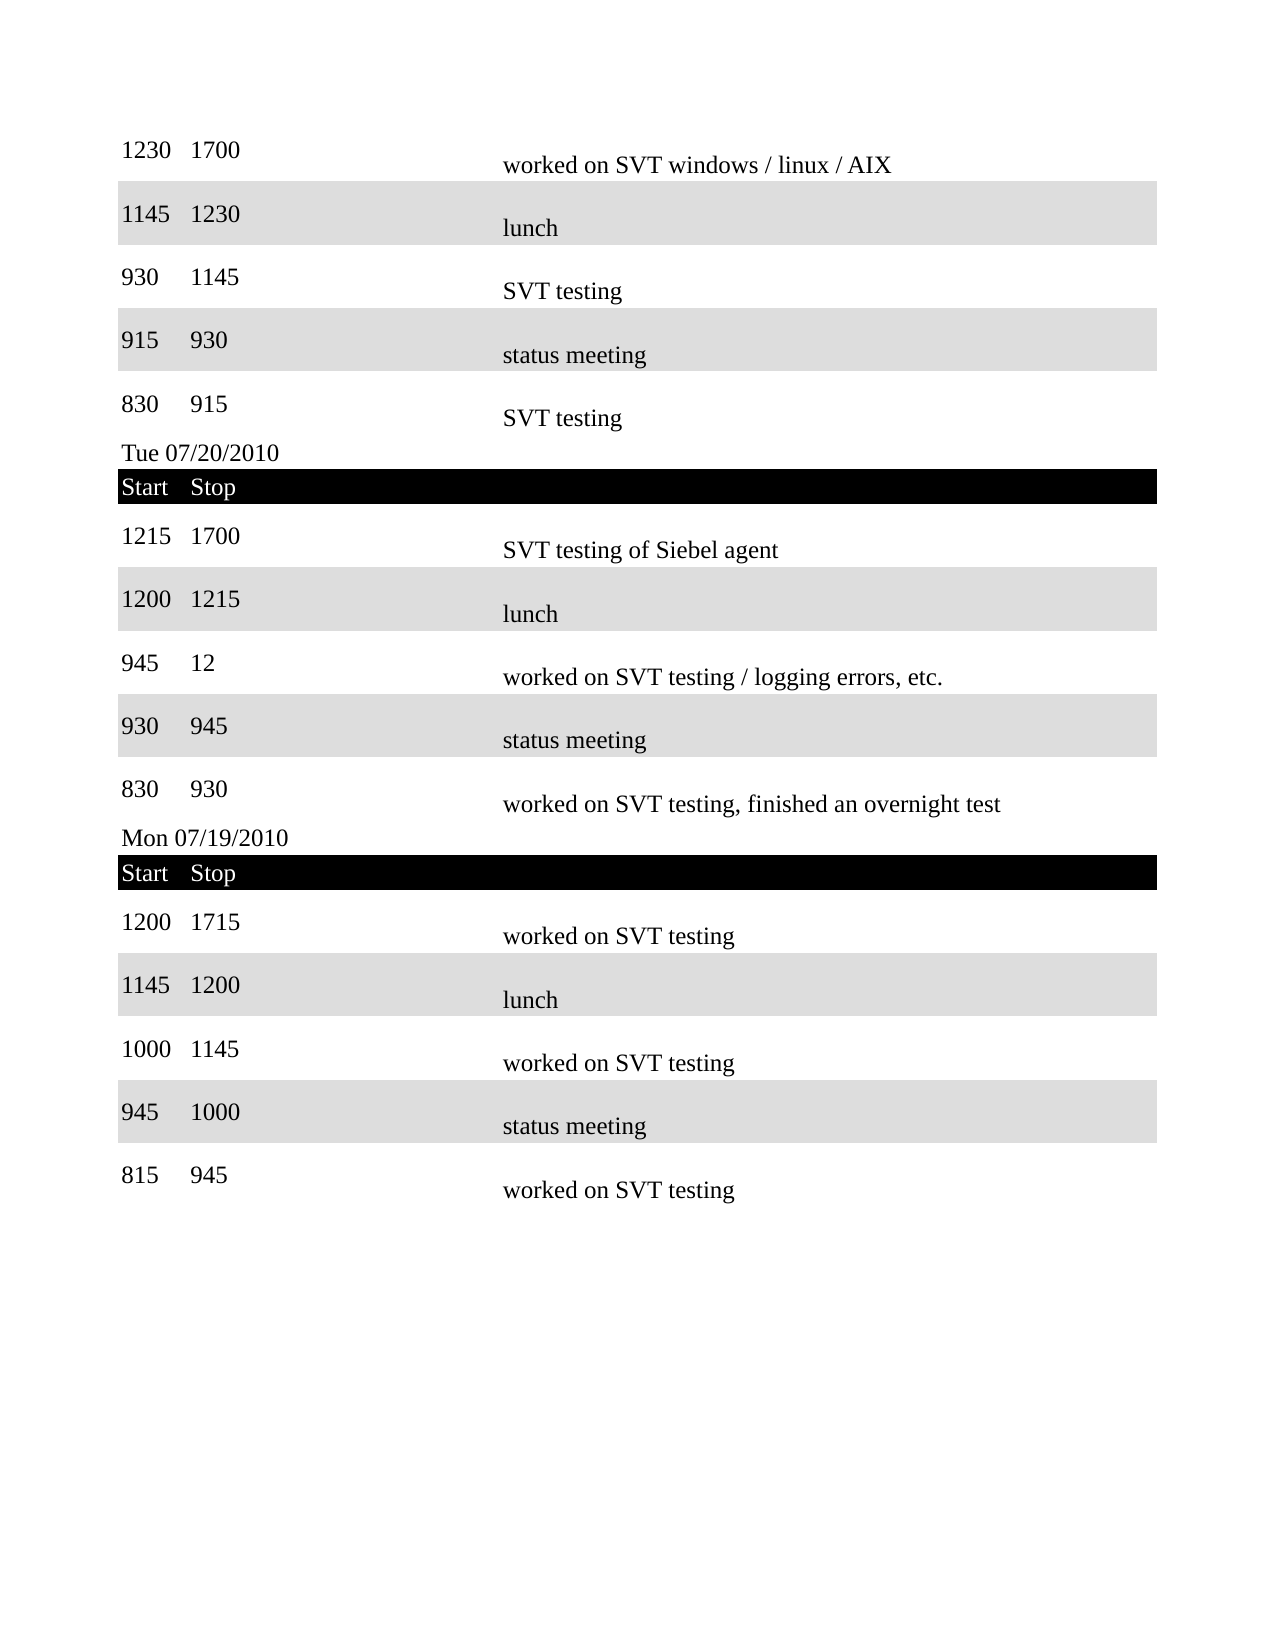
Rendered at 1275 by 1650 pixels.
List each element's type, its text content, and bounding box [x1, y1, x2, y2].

table_cell [1076, 504, 1157, 567]
table_cell 1200 [187, 953, 255, 1016]
table_cell [500, 855, 1024, 890]
table_cell [1076, 1016, 1157, 1080]
table_cell 930 [187, 308, 255, 371]
table_cell worked on SVT testing [500, 890, 1024, 953]
table_cell 1715 [187, 890, 255, 953]
table_cell [255, 308, 500, 371]
table_cell [255, 694, 500, 757]
table_cell 1145 [187, 245, 255, 308]
table_cell [255, 855, 500, 890]
table_cell [1076, 1080, 1157, 1143]
table_cell [255, 953, 500, 1016]
table_cell 945 [118, 1080, 187, 1143]
table_cell [1076, 953, 1157, 1016]
table_cell [1024, 631, 1076, 694]
table_cell [255, 371, 500, 435]
table_cell 930 [118, 694, 187, 757]
table_cell worked on SVT testing [500, 1143, 1024, 1206]
table_cell SVT testing [500, 245, 1024, 308]
table_cell SVT testing of Siebel agent [500, 504, 1024, 567]
table_cell [1024, 855, 1157, 890]
table_cell Start [118, 855, 187, 890]
table_cell [255, 1080, 500, 1143]
table_cell 1145 [187, 1016, 255, 1080]
table_cell status meeting [500, 308, 1024, 371]
table_cell 915 [187, 371, 255, 435]
table_cell [1024, 371, 1076, 435]
table_cell [255, 469, 500, 504]
table_cell [1076, 308, 1157, 371]
table_cell [1076, 371, 1157, 435]
table_cell [1076, 181, 1157, 245]
table_cell [255, 631, 500, 694]
table_cell 815 [118, 1143, 187, 1206]
table_cell [255, 504, 500, 567]
table_cell [1024, 504, 1076, 567]
table_cell [1024, 757, 1076, 821]
table_cell Tue 07/20/2010 [118, 435, 1157, 469]
table_cell [255, 118, 500, 181]
table_cell [1076, 631, 1157, 694]
table_cell [1024, 308, 1076, 371]
table_cell Stop [187, 469, 255, 504]
table_cell [1076, 1143, 1157, 1206]
table_cell status meeting [500, 1080, 1024, 1143]
table_cell worked on SVT windows / linux / AIX [500, 118, 1024, 181]
table_cell 930 [118, 245, 187, 308]
table_cell [1024, 181, 1076, 245]
table_cell Stop [187, 855, 255, 890]
table_cell [1024, 118, 1076, 181]
table_cell [1076, 890, 1157, 953]
table_cell 1000 [187, 1080, 255, 1143]
table_cell 1700 [187, 504, 255, 567]
table_cell 1700 [187, 118, 255, 181]
table_cell 945 [187, 694, 255, 757]
table_cell [1076, 245, 1157, 308]
table_cell [1076, 567, 1157, 631]
table_cell 930 [187, 757, 255, 821]
table_cell [1024, 245, 1076, 308]
table_cell SVT testing [500, 371, 1024, 435]
table_cell 1200 [118, 567, 187, 631]
table_cell [1076, 757, 1157, 821]
table_cell 12 [187, 631, 255, 694]
table_cell 945 [187, 1143, 255, 1206]
table_cell [255, 890, 500, 953]
table_cell lunch [500, 953, 1024, 1016]
table_cell 830 [118, 757, 187, 821]
table_cell 1145 [118, 953, 187, 1016]
table_cell 1000 [118, 1016, 187, 1080]
table_cell [1024, 1143, 1076, 1206]
table_cell lunch [500, 567, 1024, 631]
table_cell [1024, 469, 1157, 504]
table_cell 1215 [187, 567, 255, 631]
table_cell [255, 181, 500, 245]
table_cell 915 [118, 308, 187, 371]
table_cell 1200 [118, 890, 187, 953]
table_cell 945 [118, 631, 187, 694]
table_cell [500, 469, 1024, 504]
table_cell worked on SVT testing / logging errors, etc. [500, 631, 1024, 694]
table_cell worked on SVT testing [500, 1016, 1024, 1080]
table_cell lunch [500, 181, 1024, 245]
table_cell [255, 567, 500, 631]
table_cell [1076, 694, 1157, 757]
table_cell 1145 [118, 181, 187, 245]
table_cell [1024, 953, 1076, 1016]
table_cell worked on SVT testing, finished an overnight test [500, 757, 1024, 821]
table_cell [1024, 1016, 1076, 1080]
table_cell [1024, 694, 1076, 757]
table_cell [1024, 1080, 1076, 1143]
table_cell 1230 [118, 118, 187, 181]
table_cell [1024, 567, 1076, 631]
table_cell status meeting [500, 694, 1024, 757]
table_cell [255, 1143, 500, 1206]
table_cell 1215 [118, 504, 187, 567]
table_cell [255, 1016, 500, 1080]
table_cell Mon 07/19/2010 [118, 821, 1157, 855]
table_cell [1076, 118, 1157, 181]
table_cell [255, 757, 500, 821]
table_cell Start [118, 469, 187, 504]
table_cell [1024, 890, 1076, 953]
table_cell 1230 [187, 181, 255, 245]
table_cell 830 [118, 371, 187, 435]
table_cell [255, 245, 500, 308]
